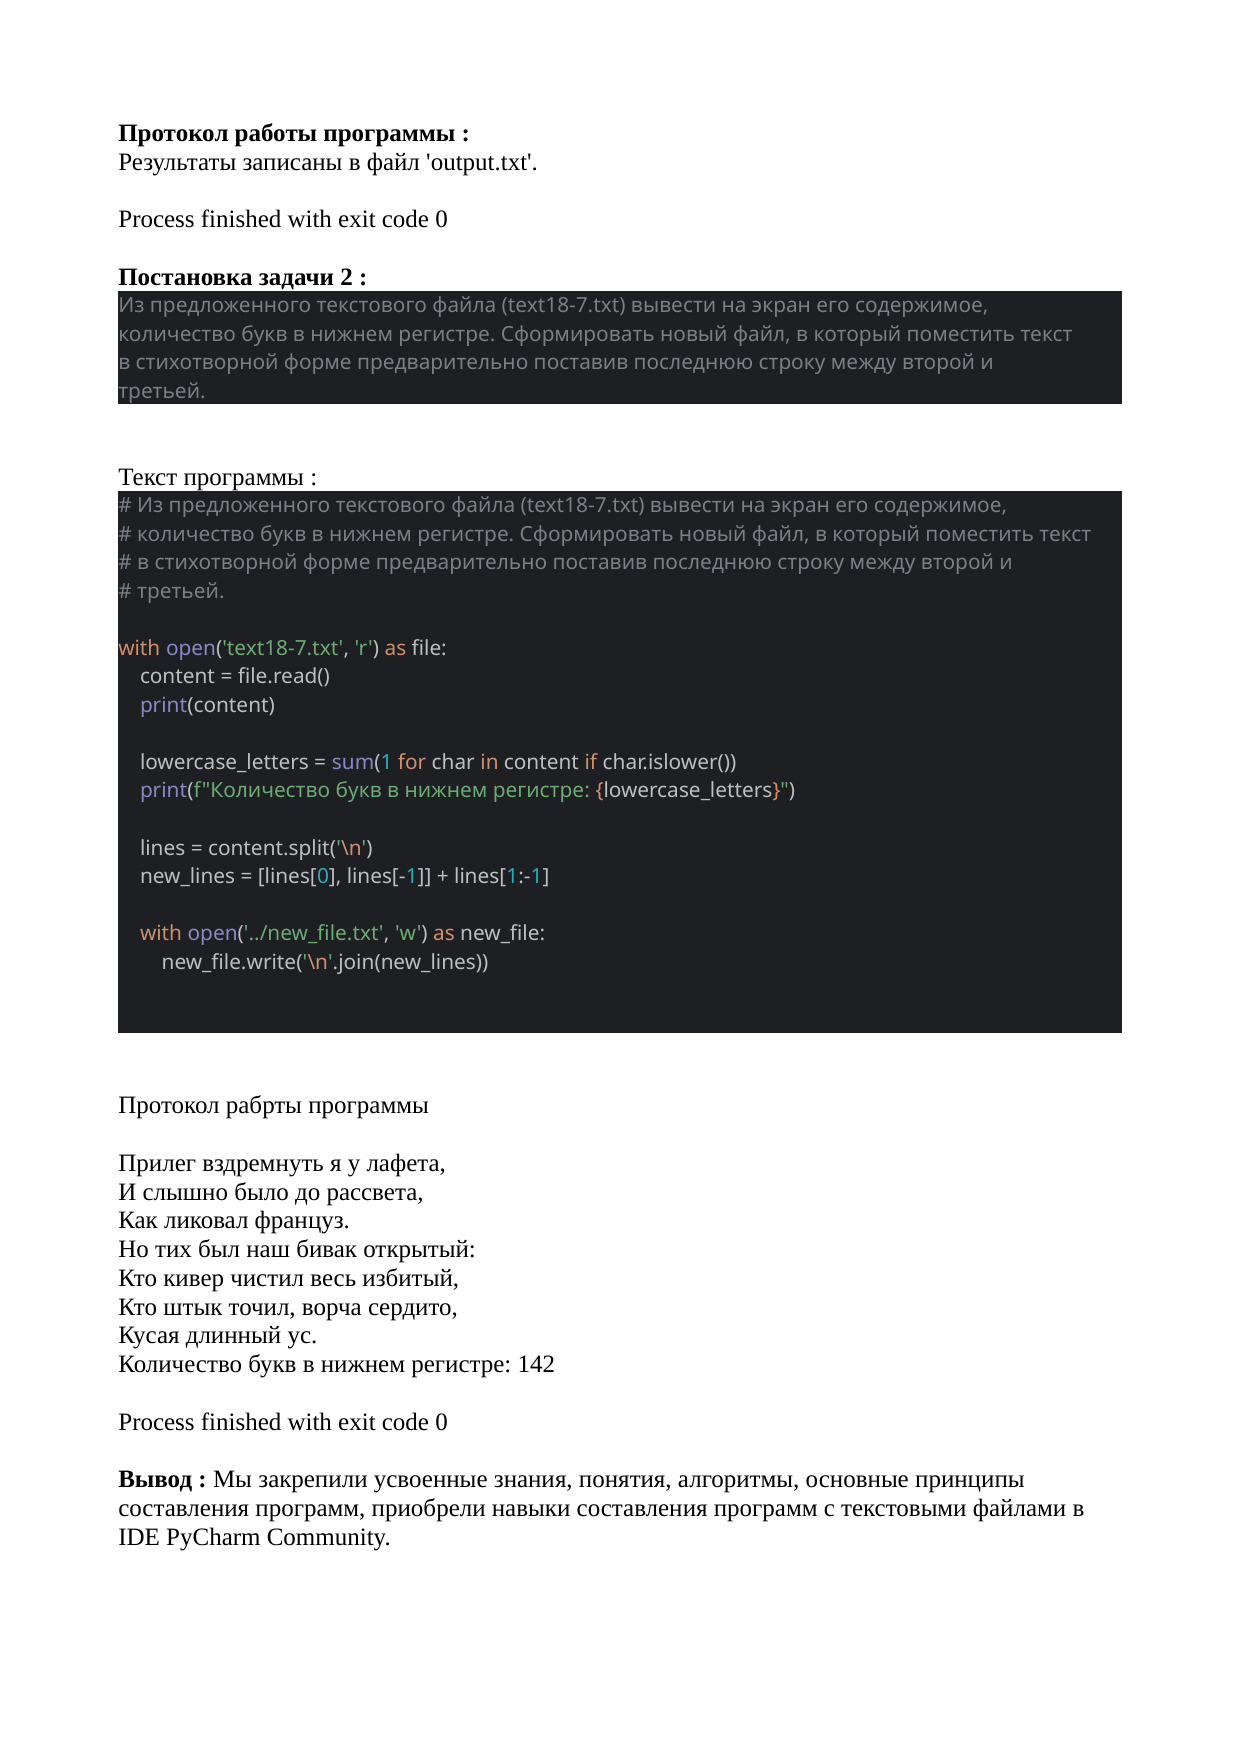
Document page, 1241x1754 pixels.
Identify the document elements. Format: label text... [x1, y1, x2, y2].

text Вывод : Мы закрепили усвоенные знания, понятия, алгоритмы, основные принципы составления программ, приобрели навыки составления программ с текстовыми файлами в IDE PyCharm Community. [118, 1464, 1122, 1550]
text Process finished with exit code 0 [118, 1407, 1122, 1435]
text Количество букв в нижнем регистре: 142 [118, 1349, 1122, 1378]
text Постановка задачи 2 : [118, 262, 1122, 291]
text Кусая длинный ус. [118, 1320, 1122, 1349]
text И слышно было до рассвета, [118, 1177, 1122, 1205]
text Кто кивер чистил весь избитый, [118, 1263, 1122, 1292]
text Протокол работы программы : [118, 118, 1122, 147]
text Протокол рабрты программы [118, 1090, 1122, 1119]
text Текст программы : [118, 462, 1122, 491]
text Но тих был наш бивак открытый: [118, 1234, 1122, 1263]
text Как ликовал француз. [118, 1205, 1122, 1234]
text Process finished with exit code 0 [118, 204, 1122, 233]
text Кто штык точил, ворча сердито, [118, 1292, 1122, 1320]
text # Из предложенного текстового файла (text18-7.txt) вывести на экран его содержимое, # количество букв в нижнем регистре. Сформировать новый файл, в который поместить текст # в стихотворной форме предварительно поставив последнюю строку между второй и # третьей. with open('text18-7.txt', 'r') as file: content = file.read() print(content) lowercase_letters = sum(1 for char in content if char.islower()) print(f"Количество букв в нижнем регистре: {lowercase_letters}") lines = content.split('\n') new_lines = [lines[0], lines[-1]] + lines[1:-1] with open('../new_file.txt', 'w') as new_file: new_file.write('\n'.join(new_lines)) [118, 491, 1122, 1033]
text Результаты записаны в файл 'output.txt'. [118, 147, 1122, 176]
text Из предложенного текстового файла (text18-7.txt) вывести на экран его содержимое, количество букв в нижнем регистре. Сформировать новый файл, в который поместить текст в стихотворной форме предварительно поставив последнюю строку между второй и третьей. [118, 291, 1122, 404]
text Прилег вздремнуть я у лафета, [118, 1148, 1122, 1177]
